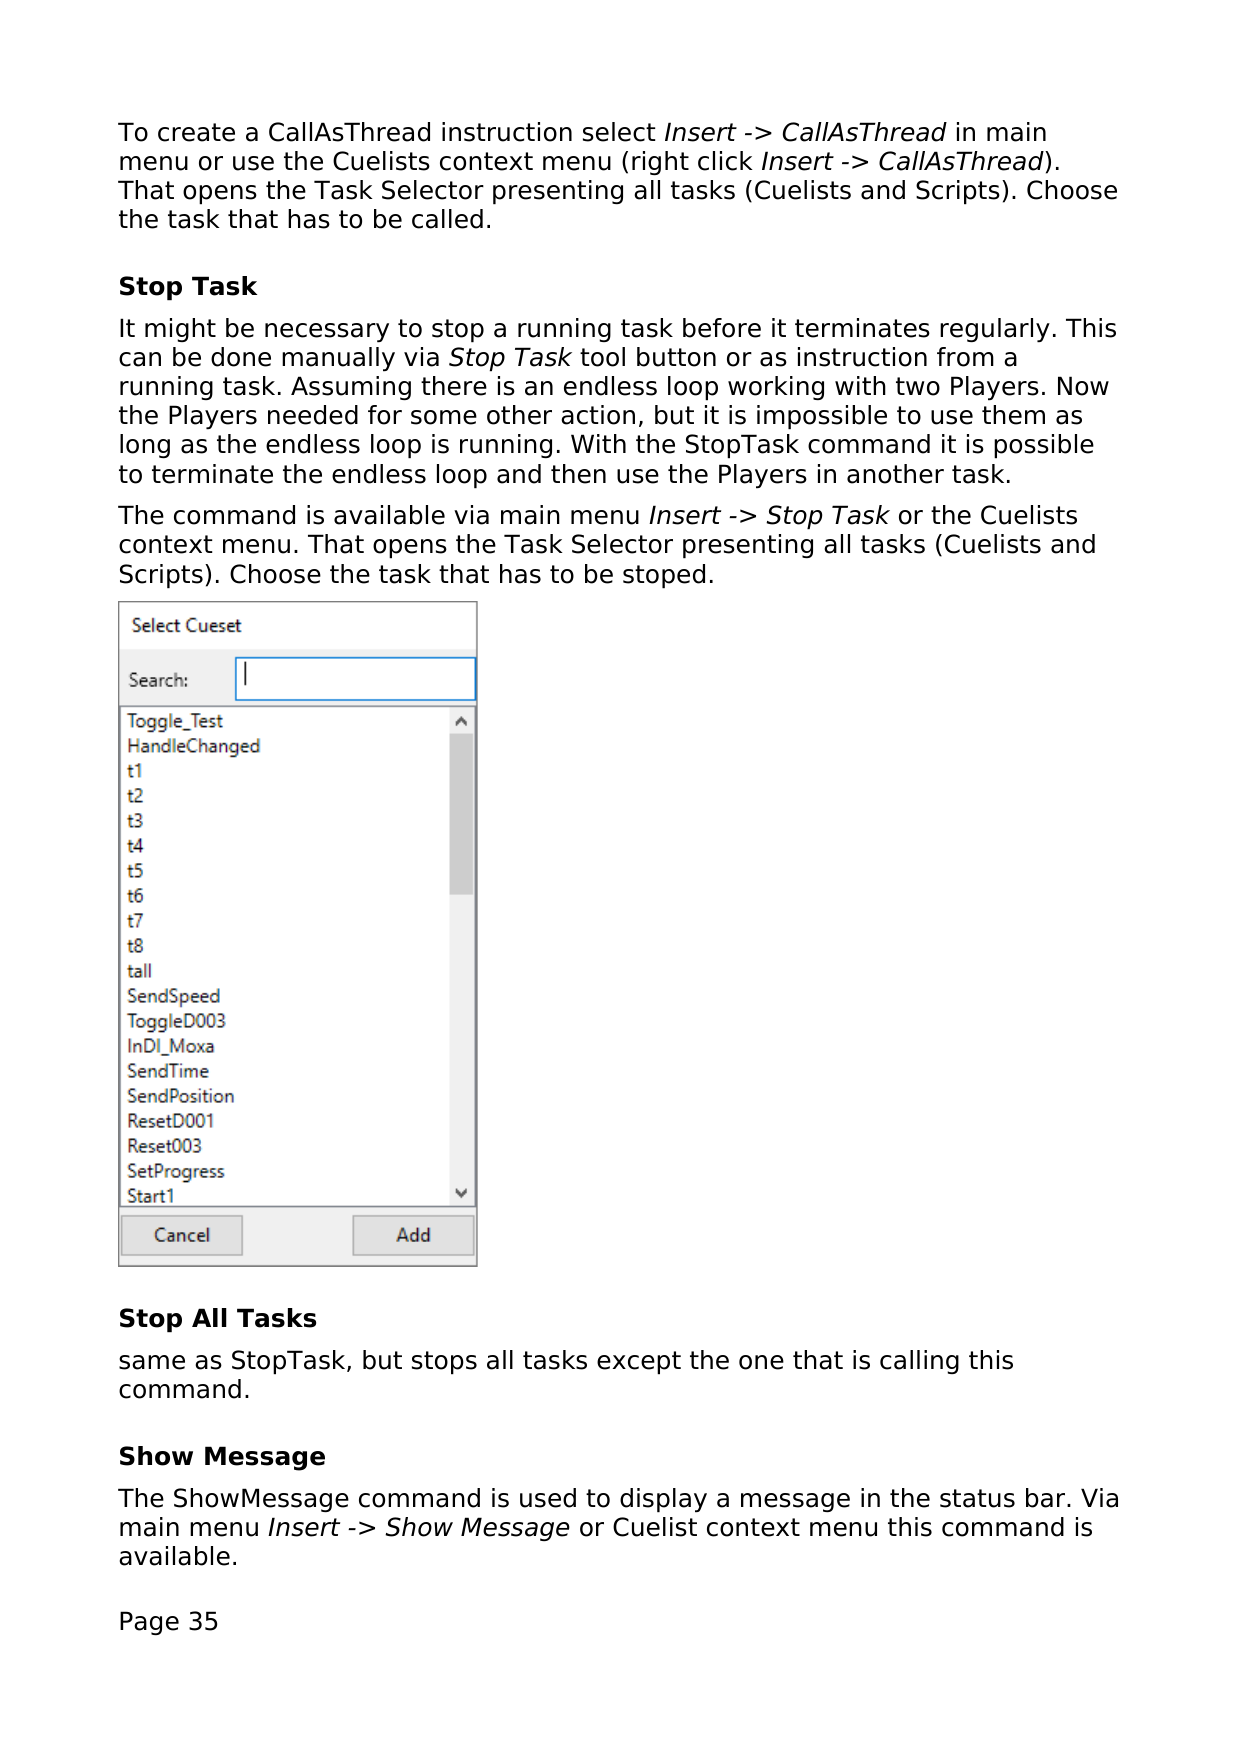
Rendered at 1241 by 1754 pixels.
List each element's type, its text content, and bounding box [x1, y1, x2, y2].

subtitle Stop All Tasks [118, 1304, 1122, 1334]
subtitle Stop Task [118, 272, 1122, 301]
picture [118, 601, 478, 1267]
subtitle Show Message [118, 1442, 1122, 1471]
text It might be necessary to stop a running task before it terminates regularly. This can be done manually via Stop Task tool button or as instruction from a running task. Assuming there is an endless loop working with two Players. Now the Players needed for some other action, but it is impossible to use them as long as the endless loop is running. With the StopTask command it is possible to terminate the endless loop and then use the Players in another task. [118, 314, 1122, 489]
text To create a CallAsThread instruction select Insert -> CallAsThread in main menu or use the Cuelists context menu (right click Insert -> CallAsThread). That opens the Task Selector presenting all tasks (Cuelists and Scripts). Choose the task that has to be called. [118, 118, 1122, 235]
text same as StopTask, but stops all tasks except the one that is calling this command. [118, 1346, 1122, 1404]
text The command is available via main menu Insert -> Stop Task or the Cuelists context menu. That opens the Task Selector presenting all tasks (Cuelists and Scripts). Choose the task that has to be stoped. [118, 501, 1122, 589]
text The ShowMessage command is used to display a message in the status bar. Via main menu Insert -> Show Message or Cuelist context menu this command is available. [118, 1484, 1122, 1571]
